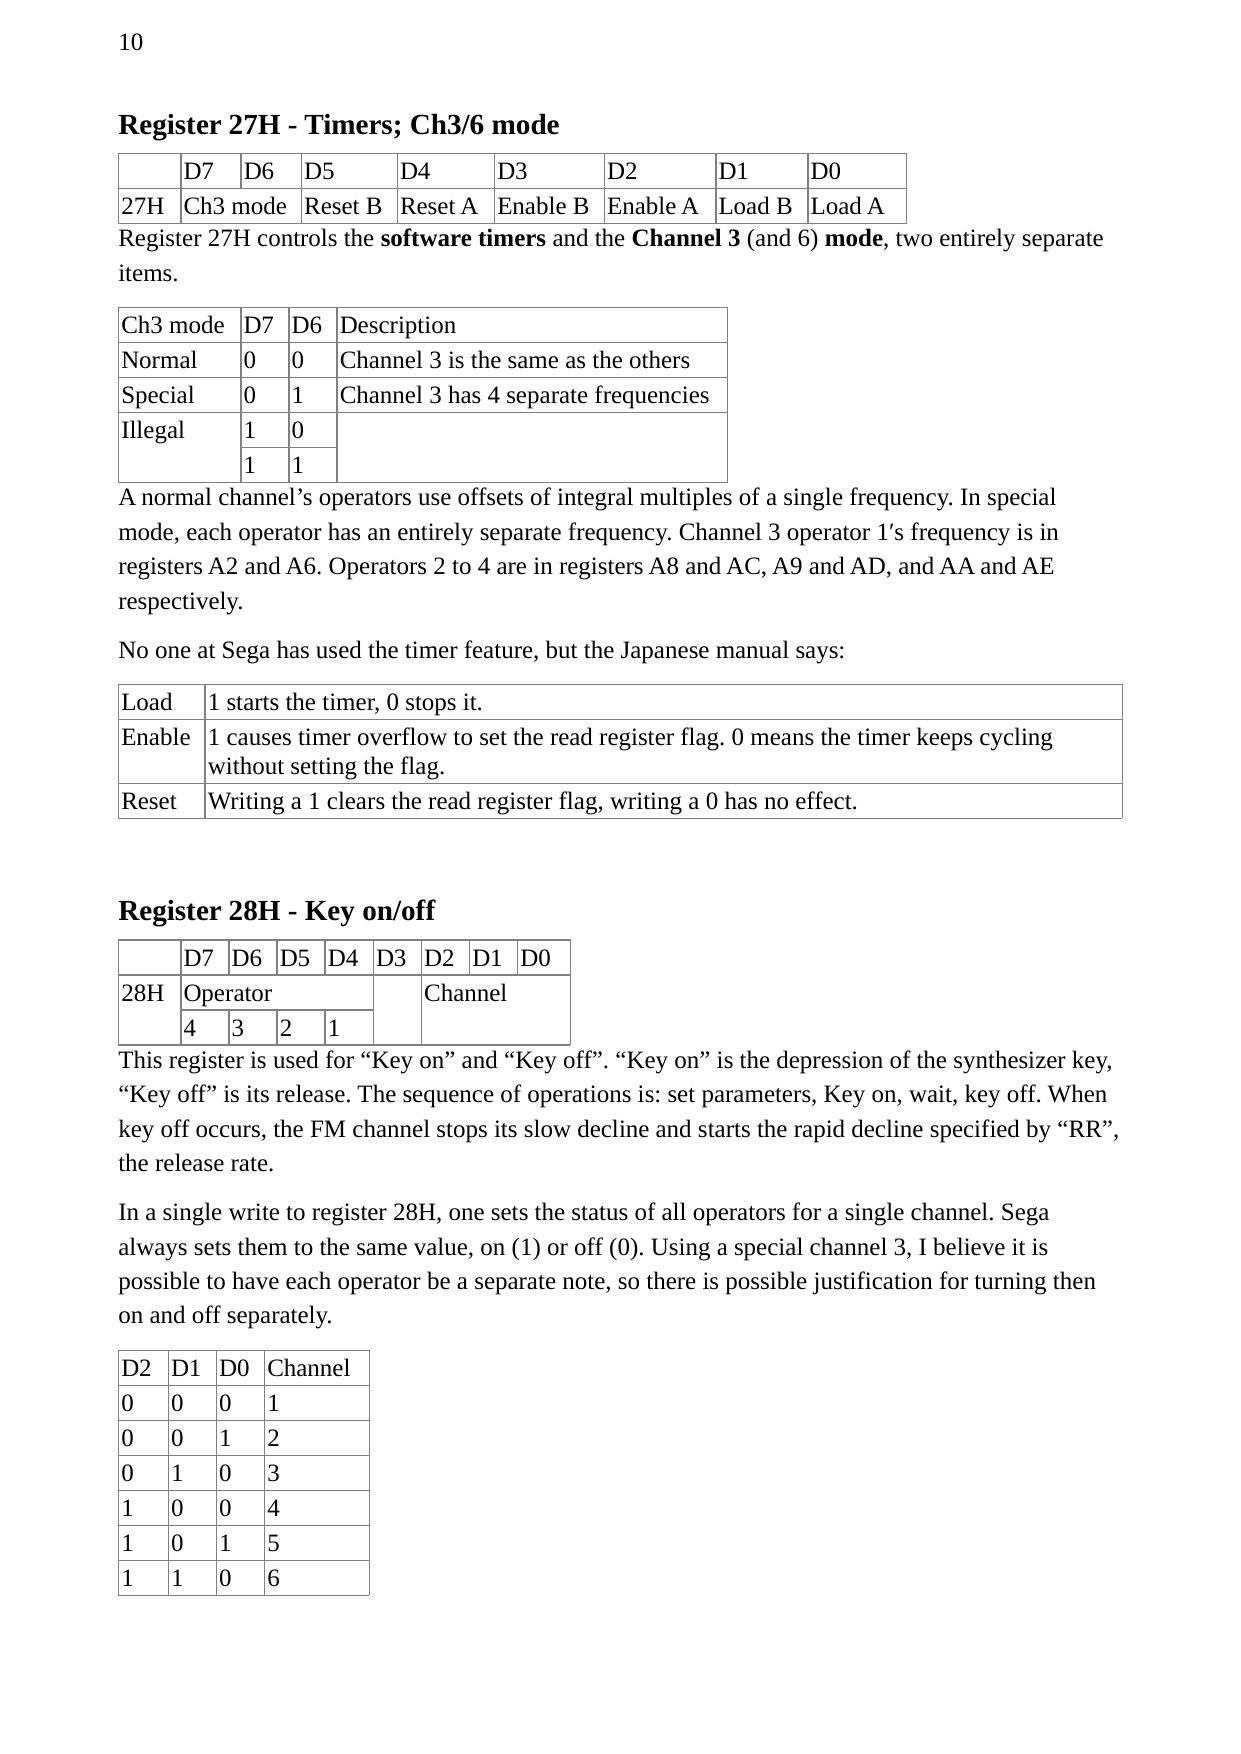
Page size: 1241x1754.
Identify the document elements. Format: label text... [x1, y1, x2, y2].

table_cell 1 [290, 448, 336, 482]
table_cell Writing a 1 clears the read register flag, writing a 0 has no effect. [206, 784, 1122, 818]
table_cell 1 [119, 1561, 168, 1595]
table_header D5 [302, 154, 397, 188]
table_cell 1 [119, 1491, 168, 1525]
table_header D2 [605, 154, 715, 188]
table_cell 0 [169, 1386, 216, 1420]
table_header [119, 941, 180, 974]
text Register 27H controls the software timers and the Channel 3 (and 6) mode, two entirely separate items. [118, 223, 1122, 287]
table_cell 6 [265, 1561, 369, 1595]
table_cell 3 [230, 1011, 276, 1044]
table_header D1 [717, 154, 807, 188]
table_cell 0 [290, 343, 336, 377]
table_cell 1 [169, 1561, 216, 1595]
table_cell 0 [290, 413, 336, 447]
table_cell 0 [242, 343, 288, 377]
table_cell 1 [326, 1011, 373, 1044]
table_header D3 [495, 154, 604, 188]
table_cell 0 [119, 1386, 168, 1420]
table_cell 0 [119, 1421, 168, 1455]
table_cell 1 causes timer overflow to set the read register flag. 0 means the timer keeps cycling without setting the flag. [206, 720, 1122, 783]
table_cell 28H [119, 976, 180, 1044]
table_cell Ch3 mode [182, 189, 301, 223]
table_cell Enable A [605, 189, 715, 223]
table_cell 1 [169, 1456, 216, 1490]
text This register is used for “Key on” and “Key off”. “Key on” is the depression of the synthesizer key, “Key off” is its release. The sequence of operations is: set parameters, Key on, wait, key off. When key off occurs, the FM channel stops its slow decline and starts the rapid decline specified by “RR”, the release rate. [118, 1045, 1122, 1177]
table_cell Normal [119, 343, 240, 377]
table_cell 3 [265, 1456, 369, 1490]
table_header D7 [182, 941, 228, 974]
table_cell 2 [278, 1011, 324, 1044]
table_header D6 [230, 941, 276, 974]
subtitle Register 27H - Timers; Ch3/6 mode [118, 107, 1122, 140]
table_cell 0 [217, 1386, 264, 1420]
table_header D7 [182, 154, 240, 188]
table_cell 0 [242, 378, 288, 412]
table_header D7 [242, 308, 288, 342]
table_cell Load A [809, 189, 906, 223]
table_cell 0 [169, 1491, 216, 1525]
table_cell Illegal [119, 413, 240, 482]
table_header [119, 154, 180, 188]
table_header Channel [265, 1351, 369, 1385]
table_cell Special [119, 378, 240, 412]
table_cell 1 [265, 1386, 369, 1420]
table_header D0 [809, 154, 906, 188]
table_cell 4 [182, 1011, 228, 1044]
table_header D2 [119, 1351, 168, 1385]
table_cell Load B [717, 189, 807, 223]
table_cell 0 [119, 1456, 168, 1490]
table_cell 1 [242, 413, 288, 447]
table_header D3 [374, 941, 421, 974]
table_header D2 [422, 941, 469, 974]
table_cell [338, 413, 727, 482]
table_header Load [119, 685, 204, 719]
table_header D5 [278, 941, 324, 974]
table_cell [374, 976, 421, 1044]
table_header D6 [242, 154, 301, 188]
table_cell 0 [169, 1421, 216, 1455]
table_cell 0 [169, 1526, 216, 1560]
table_cell Reset A [398, 189, 494, 223]
table_header D0 [217, 1351, 264, 1385]
table_cell 1 [217, 1526, 264, 1560]
table_cell Reset B [302, 189, 397, 223]
table_header D1 [169, 1351, 216, 1385]
table_cell 0 [217, 1561, 264, 1595]
table_header Description [338, 308, 727, 342]
table_header D6 [290, 308, 336, 342]
table_cell Enable [119, 720, 204, 783]
table_cell 0 [217, 1491, 264, 1525]
table_header D4 [398, 154, 494, 188]
table_cell 1 [217, 1421, 264, 1455]
table_cell 1 [290, 378, 336, 412]
table_header D0 [518, 941, 570, 974]
table_header D1 [470, 941, 517, 974]
table_cell Enable B [495, 189, 604, 223]
table_header 1 starts the timer, 0 stops it. [206, 685, 1122, 719]
text A normal channel’s operators use offsets of integral multiples of a single frequency. In special mode, each operator has an entirely separate frequency. Channel 3 operator 1′s frequency is in registers A2 and A6. Operators 2 to 4 are in registers A8 and AC, A9 and AD, and AA and AE respectively. [118, 482, 1122, 614]
table_cell 27H [119, 189, 180, 223]
table_cell 1 [119, 1526, 168, 1560]
subtitle Register 28H - Key on/off [118, 893, 1122, 927]
table_header D4 [326, 941, 373, 974]
table_cell Operator [182, 976, 373, 1009]
text In a single write to register 28H, one sets the status of all operators for a single channel. Sega always sets them to the same value, on (1) or off (0). Using a special channel 3, I believe it is possible to have each operator be a separate note, so there is possible justification for turning then on and off separately. [118, 1197, 1122, 1329]
table_cell Channel 3 has 4 separate frequencies [338, 378, 727, 412]
table_cell Reset [119, 784, 204, 818]
table_cell Channel [422, 976, 570, 1044]
text No one at Sega has used the timer feature, but the Japanese manual says: [118, 635, 1122, 663]
table_header Ch3 mode [119, 308, 240, 342]
table_cell 1 [242, 448, 288, 482]
table_cell 4 [265, 1491, 369, 1525]
table_cell 0 [217, 1456, 264, 1490]
table_cell 5 [265, 1526, 369, 1560]
table_cell 2 [265, 1421, 369, 1455]
table_cell Channel 3 is the same as the others [338, 343, 727, 377]
